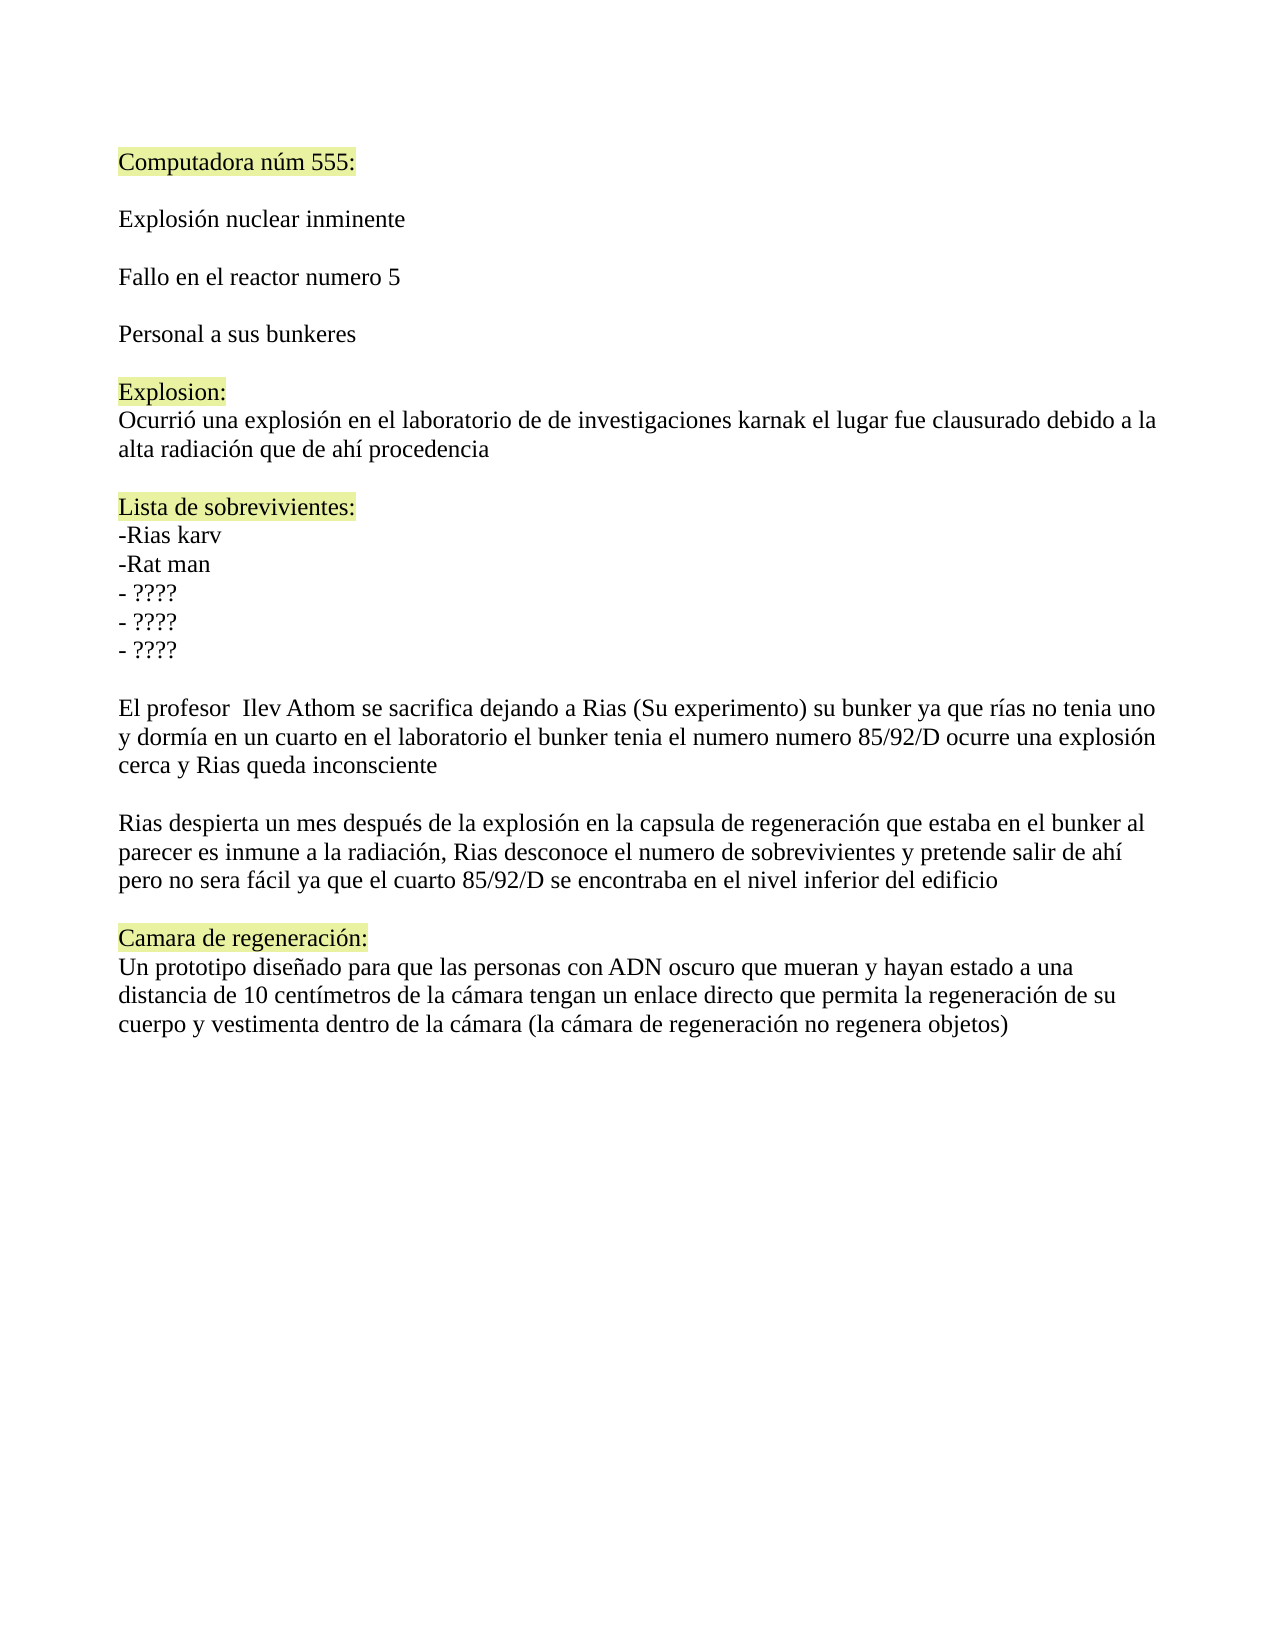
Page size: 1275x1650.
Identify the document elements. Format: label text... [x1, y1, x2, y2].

text - ???? [118, 607, 1157, 636]
text Explosión nuclear inminente [118, 204, 1157, 233]
text -Rias karv [118, 521, 1157, 549]
text Lista de sobrevivientes: [118, 492, 1157, 521]
text Un prototipo diseñado para que las personas con ADN oscuro que mueran y hayan estado a una distancia de 10 centímetros de la cámara tengan un enlace directo que permita la regeneración de su cuerpo y vestimenta dentro de la cámara (la cámara de regeneración no regenera objetos) [118, 952, 1157, 1038]
text -Rat man [118, 549, 1157, 578]
text Rias despierta un mes después de la explosión en la capsula de regeneración que estaba en el bunker al parecer es inmune a la radiación, Rias desconoce el numero de sobrevivientes y pretende salir de ahí pero no sera fácil ya que el cuarto 85/92/D se encontraba en el nivel inferior del edificio [118, 808, 1157, 894]
text - ???? [118, 578, 1157, 607]
text Explosion: [118, 377, 1157, 406]
text Camara de regeneración: [118, 923, 1157, 952]
text El profesor Ilev Athom se sacrifica dejando a Rias (Su experimento) su bunker ya que rías no tenia uno y dormía en un cuarto en el laboratorio el bunker tenia el numero numero 85/92/D ocurre una explosión cerca y Rias queda inconsciente [118, 693, 1157, 779]
text - ???? [118, 636, 1157, 664]
text Computadora núm 555: [118, 147, 1157, 176]
text Ocurrió una explosión en el laboratorio de de investigaciones karnak el lugar fue clausurado debido a la alta radiación que de ahí procedencia [118, 406, 1157, 463]
text Fallo en el reactor numero 5 [118, 262, 1157, 291]
text Personal a sus bunkeres [118, 319, 1157, 348]
